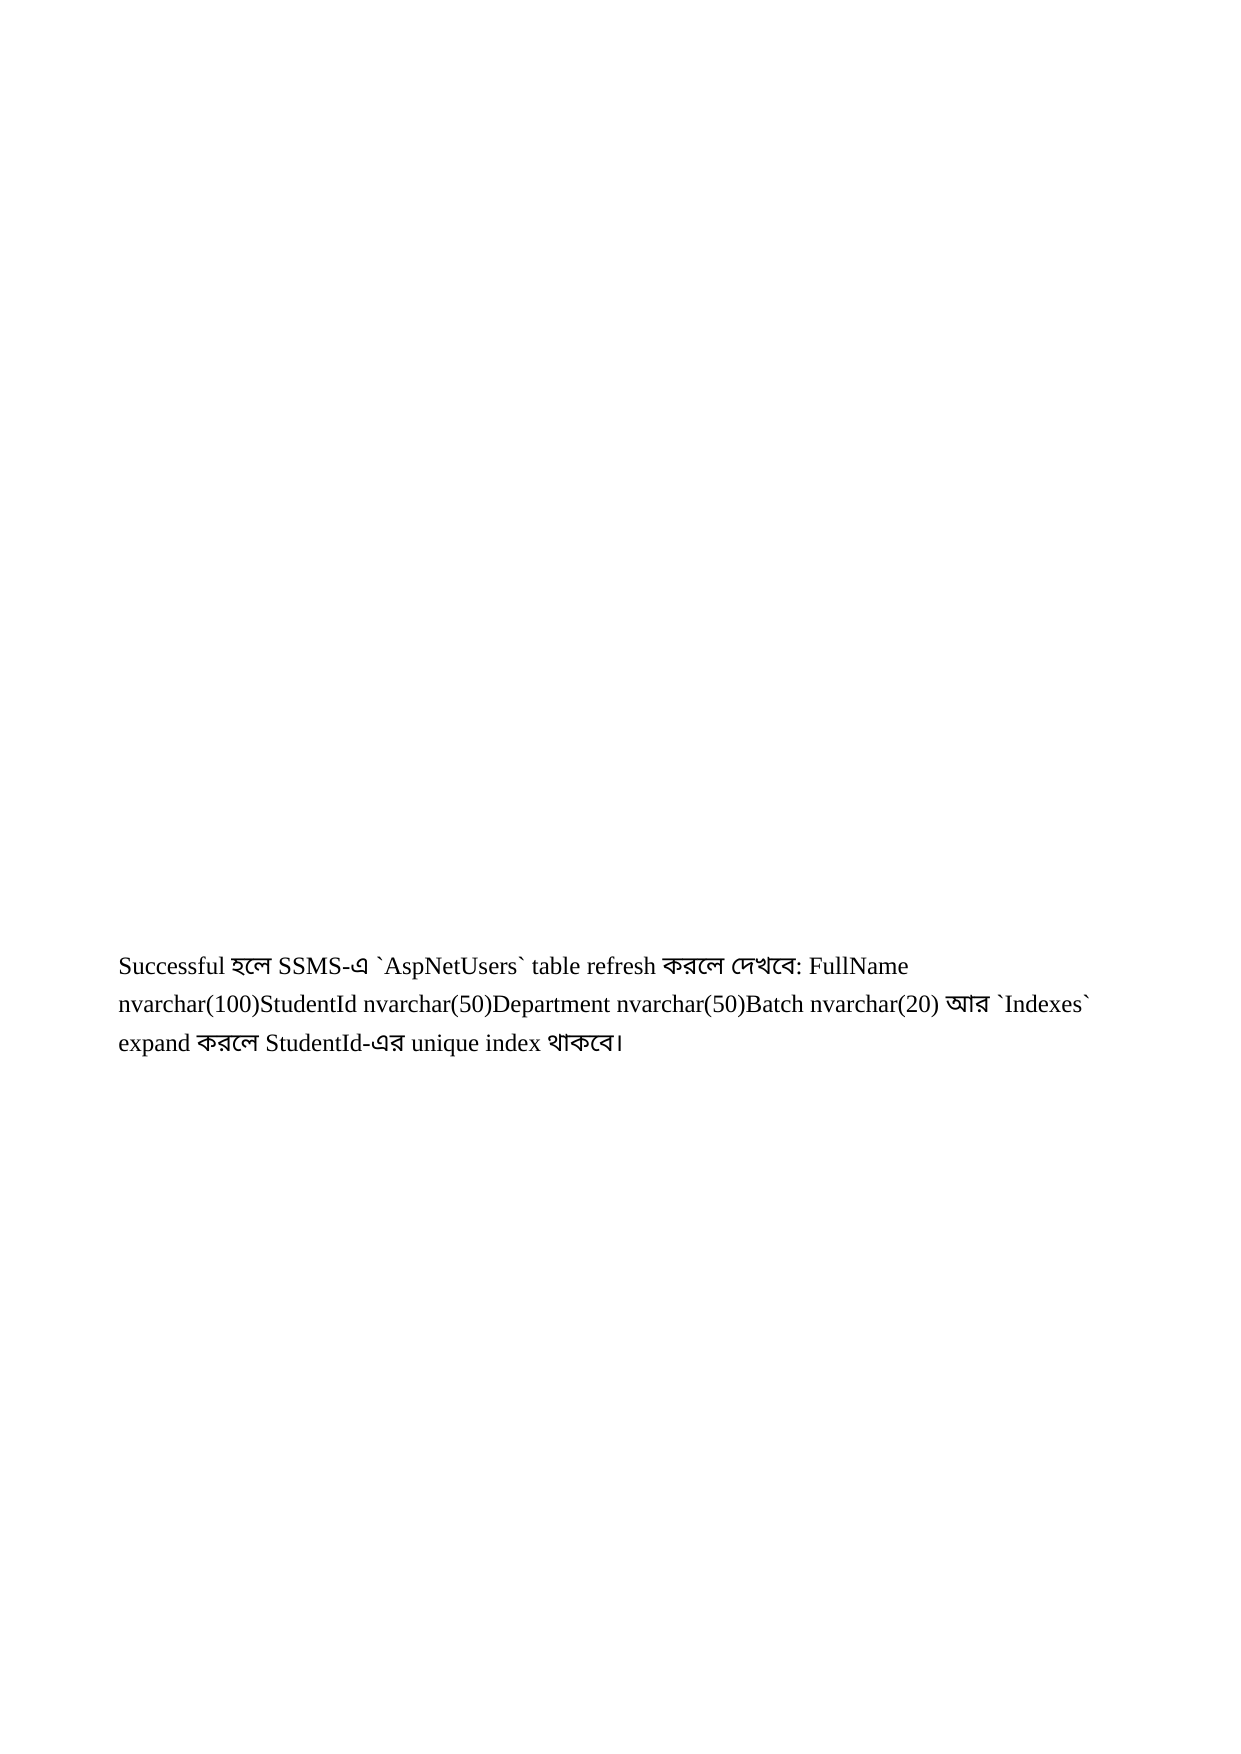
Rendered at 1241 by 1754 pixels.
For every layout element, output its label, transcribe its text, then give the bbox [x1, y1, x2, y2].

text Successful হলে SSMS-এ `AspNetUsers` table refresh করলে দেখবে: FullName nvarchar(100)StudentId nvarchar(50)Department nvarchar(50)Batch nvarchar(20) আর `Indexes` expand করলে StudentId-এর unique index থাকবে। [118, 951, 1122, 1061]
